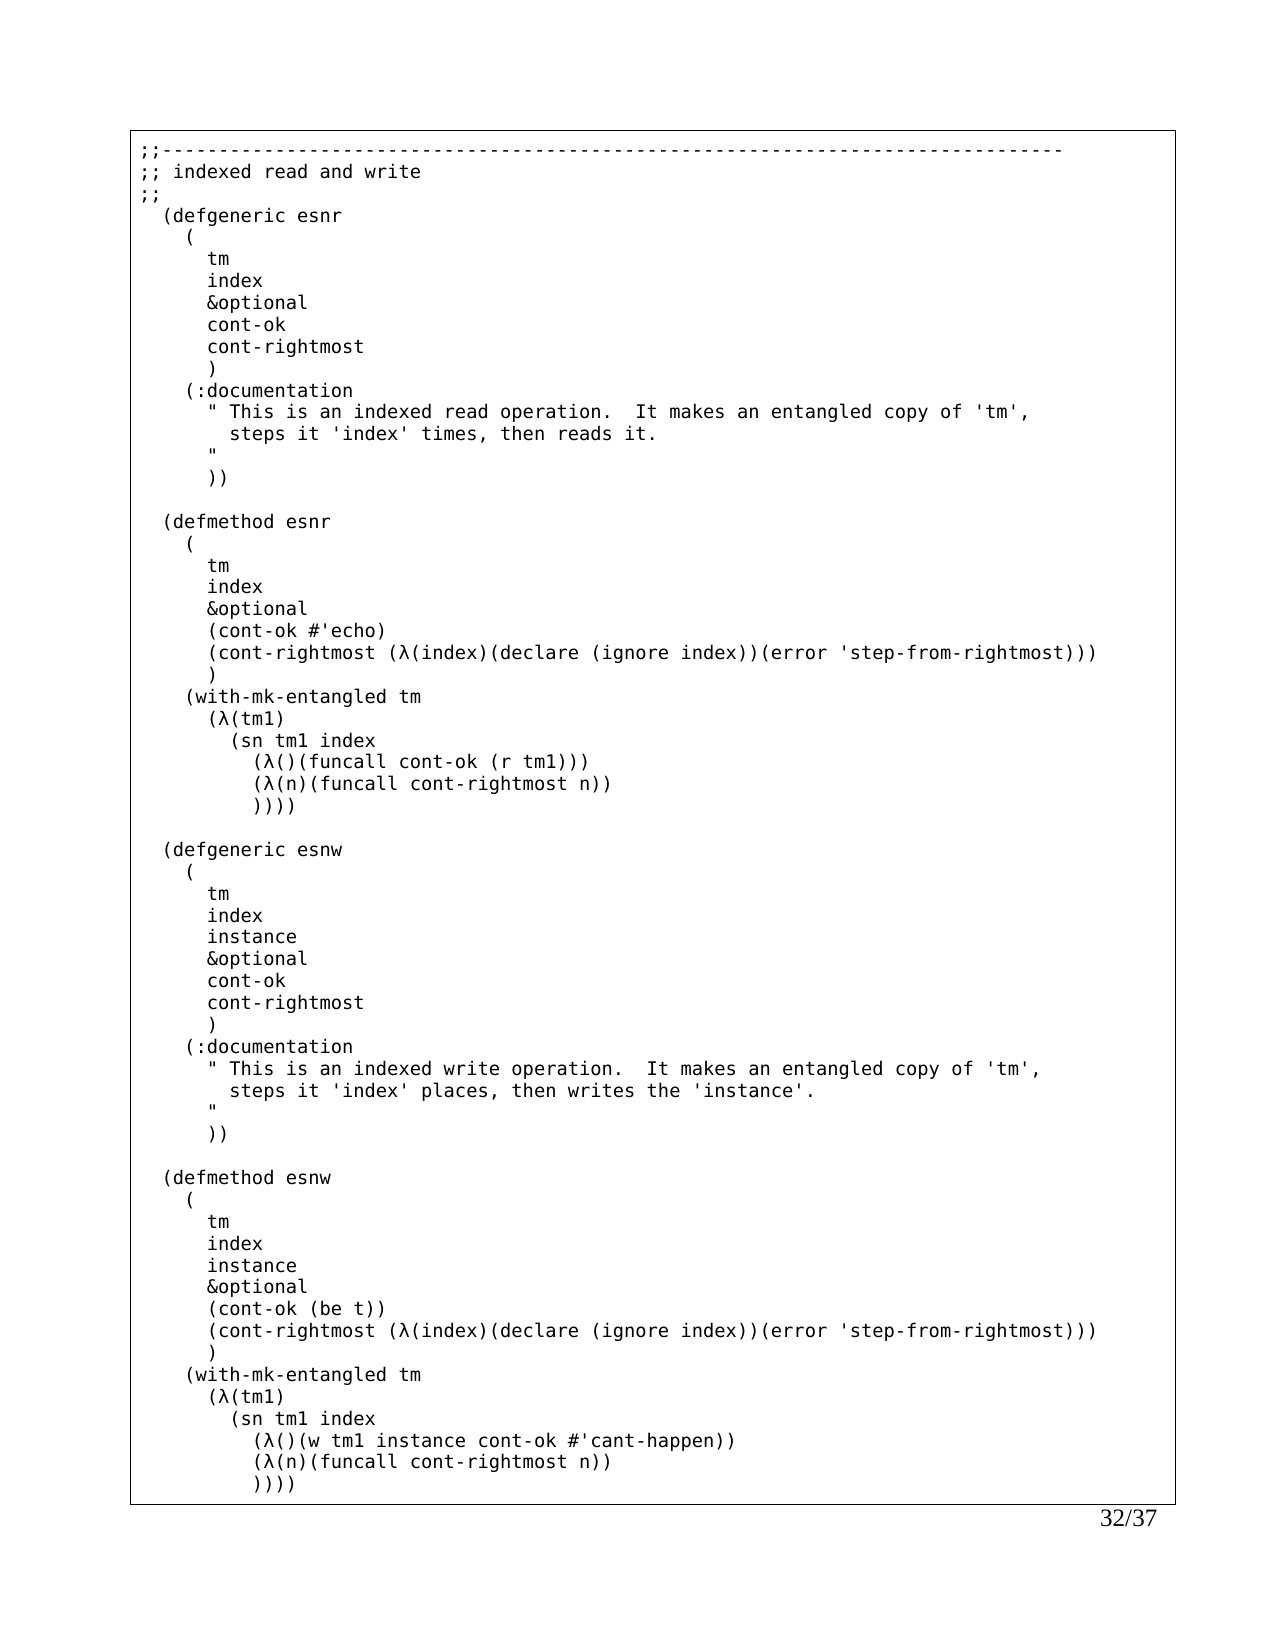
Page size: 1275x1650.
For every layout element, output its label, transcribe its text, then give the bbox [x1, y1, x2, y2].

text (cont-ok (be t)) [139, 1298, 1167, 1320]
text cont-rightmost [139, 992, 1167, 1014]
text (sn tm1 index [139, 729, 1167, 751]
text ( [139, 1189, 1167, 1211]
text &optional [139, 292, 1167, 314]
text (cont-rightmost (λ(index)(declare (ignore index))(error 'step-from-rightmost))) [139, 642, 1167, 664]
text " [139, 1101, 1167, 1123]
text ) [139, 664, 1167, 686]
text " This is an indexed write operation. It makes an entangled copy of 'tm', [139, 1058, 1167, 1079]
text (λ()(funcall cont-ok (r tm1))) [139, 751, 1167, 773]
text ;;-------------------------------------------------------------------------------- [139, 139, 1167, 161]
text (with-mk-entangled tm [139, 686, 1167, 708]
text (:documentation [139, 379, 1167, 401]
text cont-ok [139, 970, 1167, 992]
text ( [139, 226, 1167, 248]
text ( [139, 533, 1167, 554]
text (cont-rightmost (λ(index)(declare (ignore index))(error 'step-from-rightmost))) [139, 1320, 1167, 1342]
text index [139, 1233, 1167, 1254]
text (λ(n)(funcall cont-rightmost n)) [139, 773, 1167, 795]
text )) [139, 467, 1167, 489]
text tm [139, 554, 1167, 576]
text tm [139, 248, 1167, 270]
text (λ()(w tm1 instance cont-ok #'cant-happen)) [139, 1429, 1167, 1451]
text ) [139, 1342, 1167, 1364]
text instance [139, 926, 1167, 948]
text (defgeneric esnw [139, 839, 1167, 861]
text steps it 'index' times, then reads it. [139, 423, 1167, 445]
text (cont-ok #'echo) [139, 620, 1167, 642]
text ( [139, 861, 1167, 883]
text cont-ok [139, 314, 1167, 336]
text ) [139, 1014, 1167, 1036]
text " [139, 445, 1167, 467]
text )) [139, 1123, 1167, 1145]
text &optional [139, 598, 1167, 620]
text (λ(tm1) [139, 1386, 1167, 1408]
text (defmethod esnr [139, 511, 1167, 533]
text &optional [139, 948, 1167, 970]
text ) [139, 358, 1167, 379]
text steps it 'index' places, then writes the 'instance'. [139, 1079, 1167, 1101]
text " This is an indexed read operation. It makes an entangled copy of 'tm', [139, 401, 1167, 423]
text (with-mk-entangled tm [139, 1364, 1167, 1386]
text cont-rightmost [139, 336, 1167, 358]
text index [139, 270, 1167, 292]
text ;; [139, 183, 1167, 204]
text tm [139, 1211, 1167, 1233]
text ;; indexed read and write [139, 161, 1167, 183]
text )))) [139, 795, 1167, 817]
text (:documentation [139, 1036, 1167, 1058]
text &optional [139, 1276, 1167, 1298]
text (λ(tm1) [139, 708, 1167, 729]
text tm [139, 883, 1167, 904]
text index [139, 576, 1167, 598]
text (defgeneric esnr [139, 204, 1167, 226]
text instance [139, 1254, 1167, 1276]
text (defmethod esnw [139, 1167, 1167, 1189]
text index [139, 904, 1167, 926]
text (sn tm1 index [139, 1408, 1167, 1429]
text (λ(n)(funcall cont-rightmost n)) [139, 1451, 1167, 1473]
